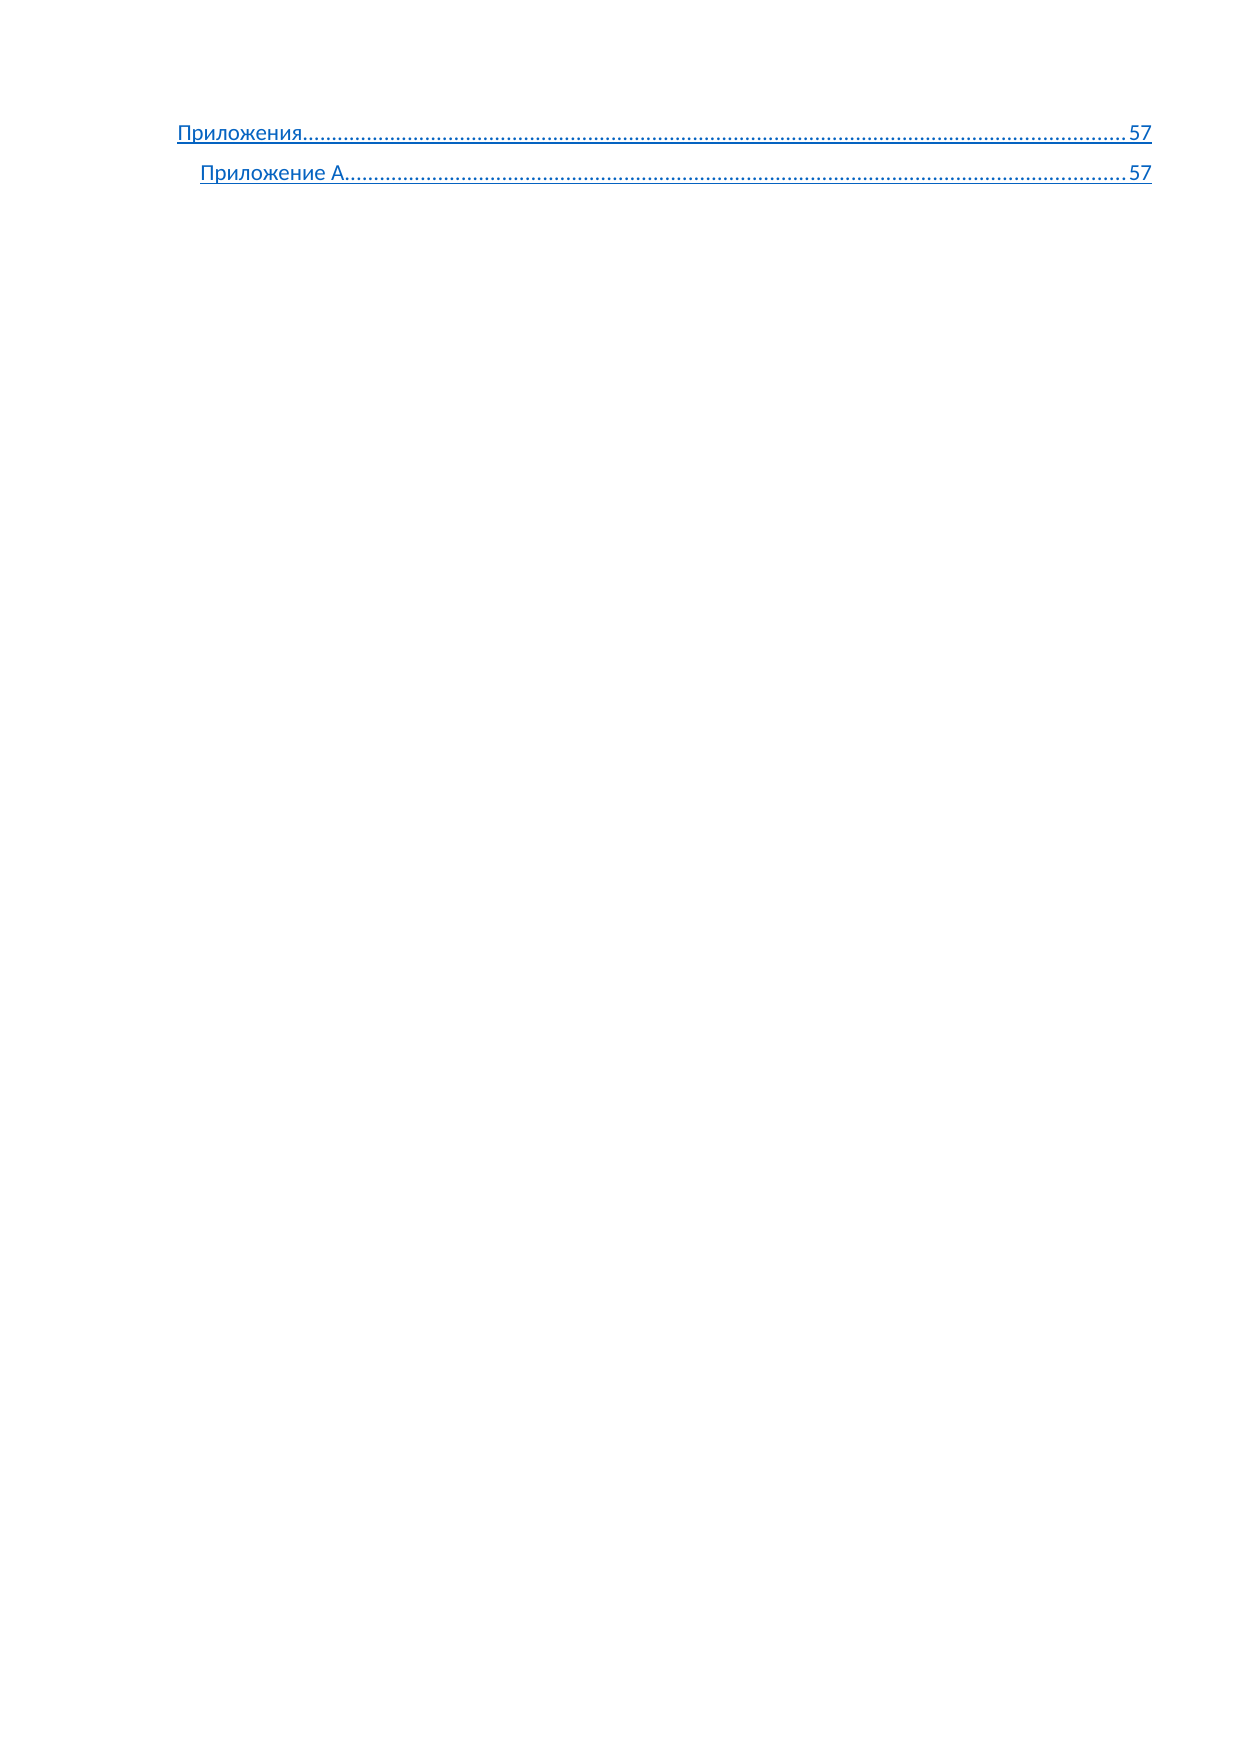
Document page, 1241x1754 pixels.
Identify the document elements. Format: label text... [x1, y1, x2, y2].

text Приложение А 57 [200, 158, 1152, 183]
text Приложения 57 [177, 118, 1152, 142]
